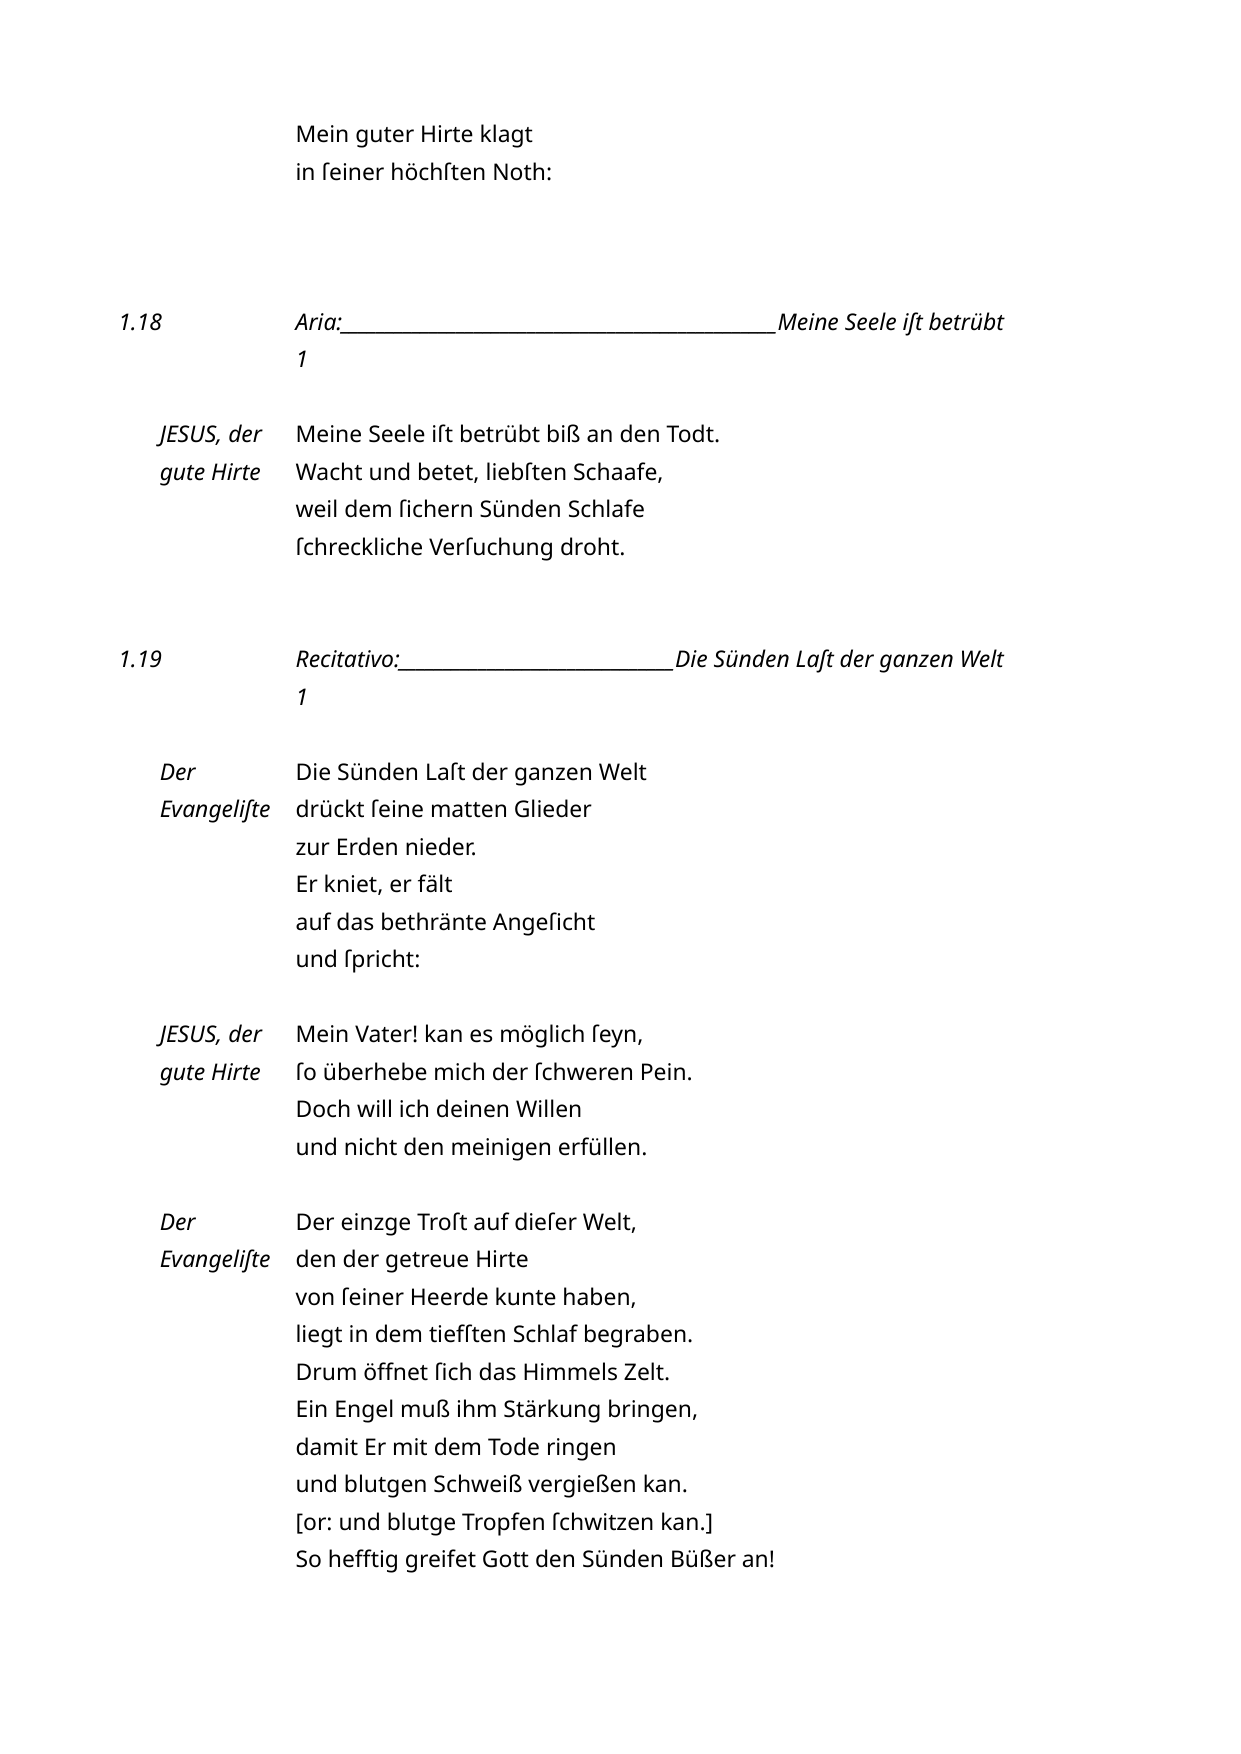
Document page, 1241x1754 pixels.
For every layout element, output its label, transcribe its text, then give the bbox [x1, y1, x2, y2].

text 1.18 Aria: Meine Seele iſt betrübt 1 JESUS, der Meine Seele iſt betrübt biß an den Todt. gute Hirte Wacht und betet, liebſten Schaafe, weil dem ſichern Sünden Schlafe ſchreckliche Verſuchung droht. [118, 306, 1004, 562]
text 1.17 Accomp: O Liebe die nicht zu ermeßen 1 Das bewegte O Liebe die nicht zu ermeßen! Schäflein Hat Gott denn Gott zu seyn vergeßen, daß er ſo ängſtlich thut! Die höchſte Allmacht zagt, der ewgen Kraft entgeht der Muth. Es zittert der, auf dem der Himmel ruht. Mein guter Hirte klagt in ſeiner höchſten Noth: [118, 118, 1004, 187]
text 1.19 Recitativo: Die Sünden Laſt der ganzen Welt 1 Der Die Sünden Laſt der ganzen Welt Evangeliſte drückt ſeine matten Glieder zur Erden nieder. Er kniet, er fält auf das bethränte Angeſicht und ſpricht: JESUS, der Mein Vater! kan es möglich ſeyn, gute Hirte ſo überhebe mich der ſchweren Pein. Doch will ich deinen Willen und nicht den meinigen erfüllen. Der Der einzge Troſt auf dieſer Welt, Evangeliſte den der getreue Hirte von ſeiner Heerde kunte haben, liegt in dem tiefſten Schlaf begraben. Drum öffnet ſich das Himmels Zelt. Ein Engel muß ihm Stärkung bringen, damit Er mit dem Tode ringen und blutgen Schweiß vergießen kan. [or: und blutge Tropfen ſchwitzen kan.] So hefftig greifet Gott den Sünden Büßer an! [118, 643, 1004, 1574]
